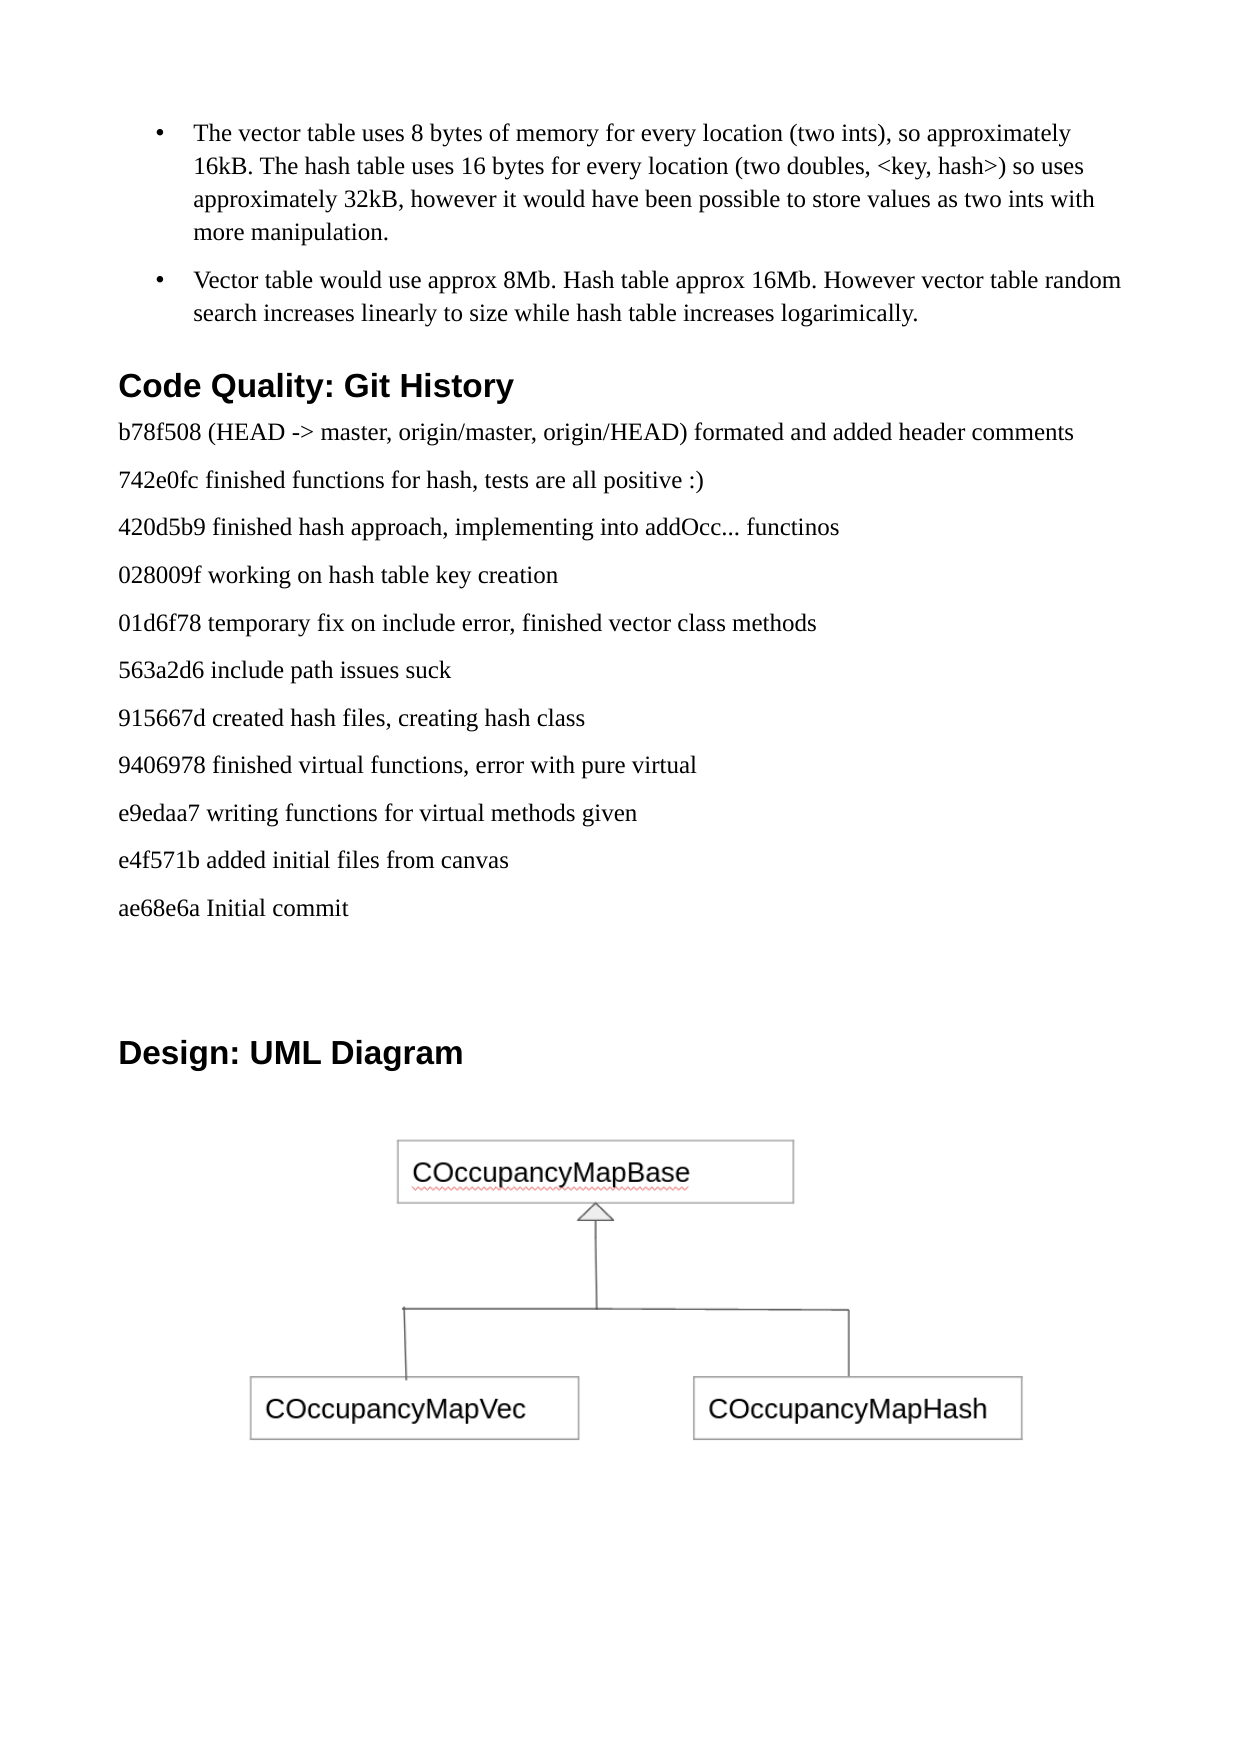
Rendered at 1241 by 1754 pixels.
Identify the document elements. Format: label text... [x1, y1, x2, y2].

text 742e0fc finished functions for hash, tests are all positive :) [118, 465, 1122, 493]
text ae68e6a Initial commit [118, 893, 1122, 922]
text e9edaa7 writing functions for virtual methods given [118, 798, 1122, 827]
text 9406978 finished virtual functions, error with pure virtual [118, 750, 1122, 779]
text 028009f working on hash table key creation [118, 560, 1122, 589]
text b78f508 (HEAD -> master, origin/master, origin/HEAD) formated and added header comments [118, 417, 1122, 446]
list The vector table uses 8 bytes of memory for every location (two ints), so approximately 16kB. The hash table uses 16 bytes for every location (two doubles, <key, hash>) so uses approximately 32kB, however it would have been possible to store values as two ints with more manipulation. [156, 118, 1122, 246]
subtitle Design: UML Diagram [118, 1033, 1122, 1072]
text 915667d created hash files, creating hash class [118, 703, 1122, 732]
text 420d5b9 finished hash approach, implementing into addOcc... functinos [118, 512, 1122, 541]
text 01d6f78 temporary fix on include error, finished vector class methods [118, 608, 1122, 636]
text 563a2d6 include path issues suck [118, 655, 1122, 684]
picture [178, 1132, 1062, 1516]
list Vector table would use approx 8Mb. Hash table approx 16Mb. However vector table random search increases linearly to size while hash table increases logarimically. [156, 265, 1122, 327]
subtitle Code Quality: Git History [118, 366, 1122, 405]
text e4f571b added initial files from canvas [118, 846, 1122, 874]
